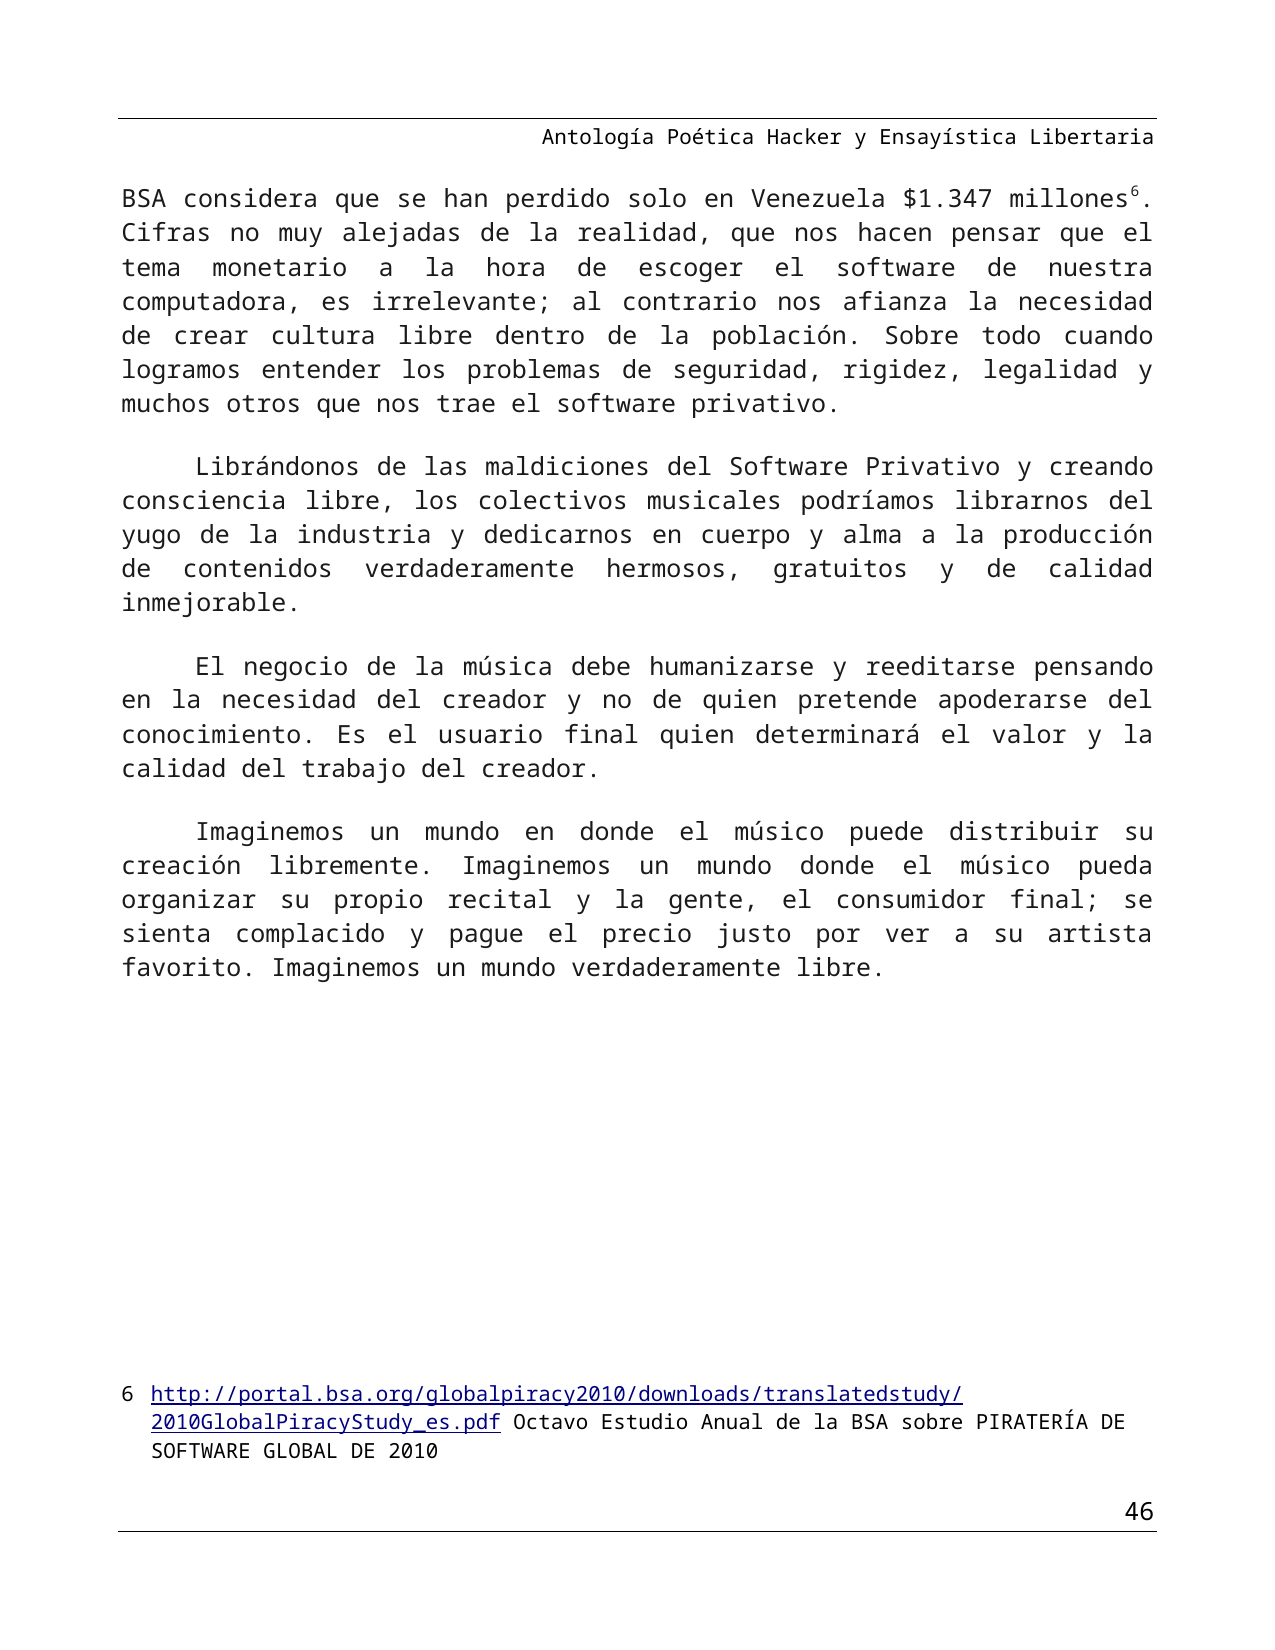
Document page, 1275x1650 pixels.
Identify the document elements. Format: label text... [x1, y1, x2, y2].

text El negocio de la música debe humanizarse y reeditarse pensando en la necesidad del creador y no de quien pretende apoderarse del conocimiento. Es el usuario final quien determinará el valor y la calidad del trabajo del creador. [121, 648, 1154, 784]
text BSA considera que se han perdido solo en Venezuela $1.347 millones. Cifras no muy alejadas de la realidad, que nos hacen pensar que el tema monetario a la hora de escoger el software de nuestra computadora, es irrelevante; al contrario nos afianza la necesidad de crear cultura libre dentro de la población. Sobre todo cuando logramos entender los problemas de seguridad, rigidez, legalidad y muchos otros que nos trae el software privativo. [121, 181, 1154, 419]
text http://portal.bsa.org/globalpiracy2010/downloads/translatedstudy/2010GlobalPiracyStudy_es.pdf Octavo Estudio Anual de la BSA sobre PIRATERÍA DE SOFTWARE GLOBAL DE 2010 [121, 1379, 1154, 1464]
text Librándonos de las maldiciones del Software Privativo y creando consciencia libre, los colectivos musicales podríamos librarnos del yugo de la industria y dedicarnos en cuerpo y alma a la producción de contenidos verdaderamente hermosos, gratuitos y de calidad inmejorable. [121, 449, 1154, 619]
text Imaginemos un mundo en donde el músico puede distribuir su creación libremente. Imaginemos un mundo donde el músico pueda organizar su propio recital y la gente, el consumidor final; se sienta complacido y pague el precio justo por ver a su artista favorito. Imaginemos un mundo verdaderamente libre. [121, 813, 1154, 984]
